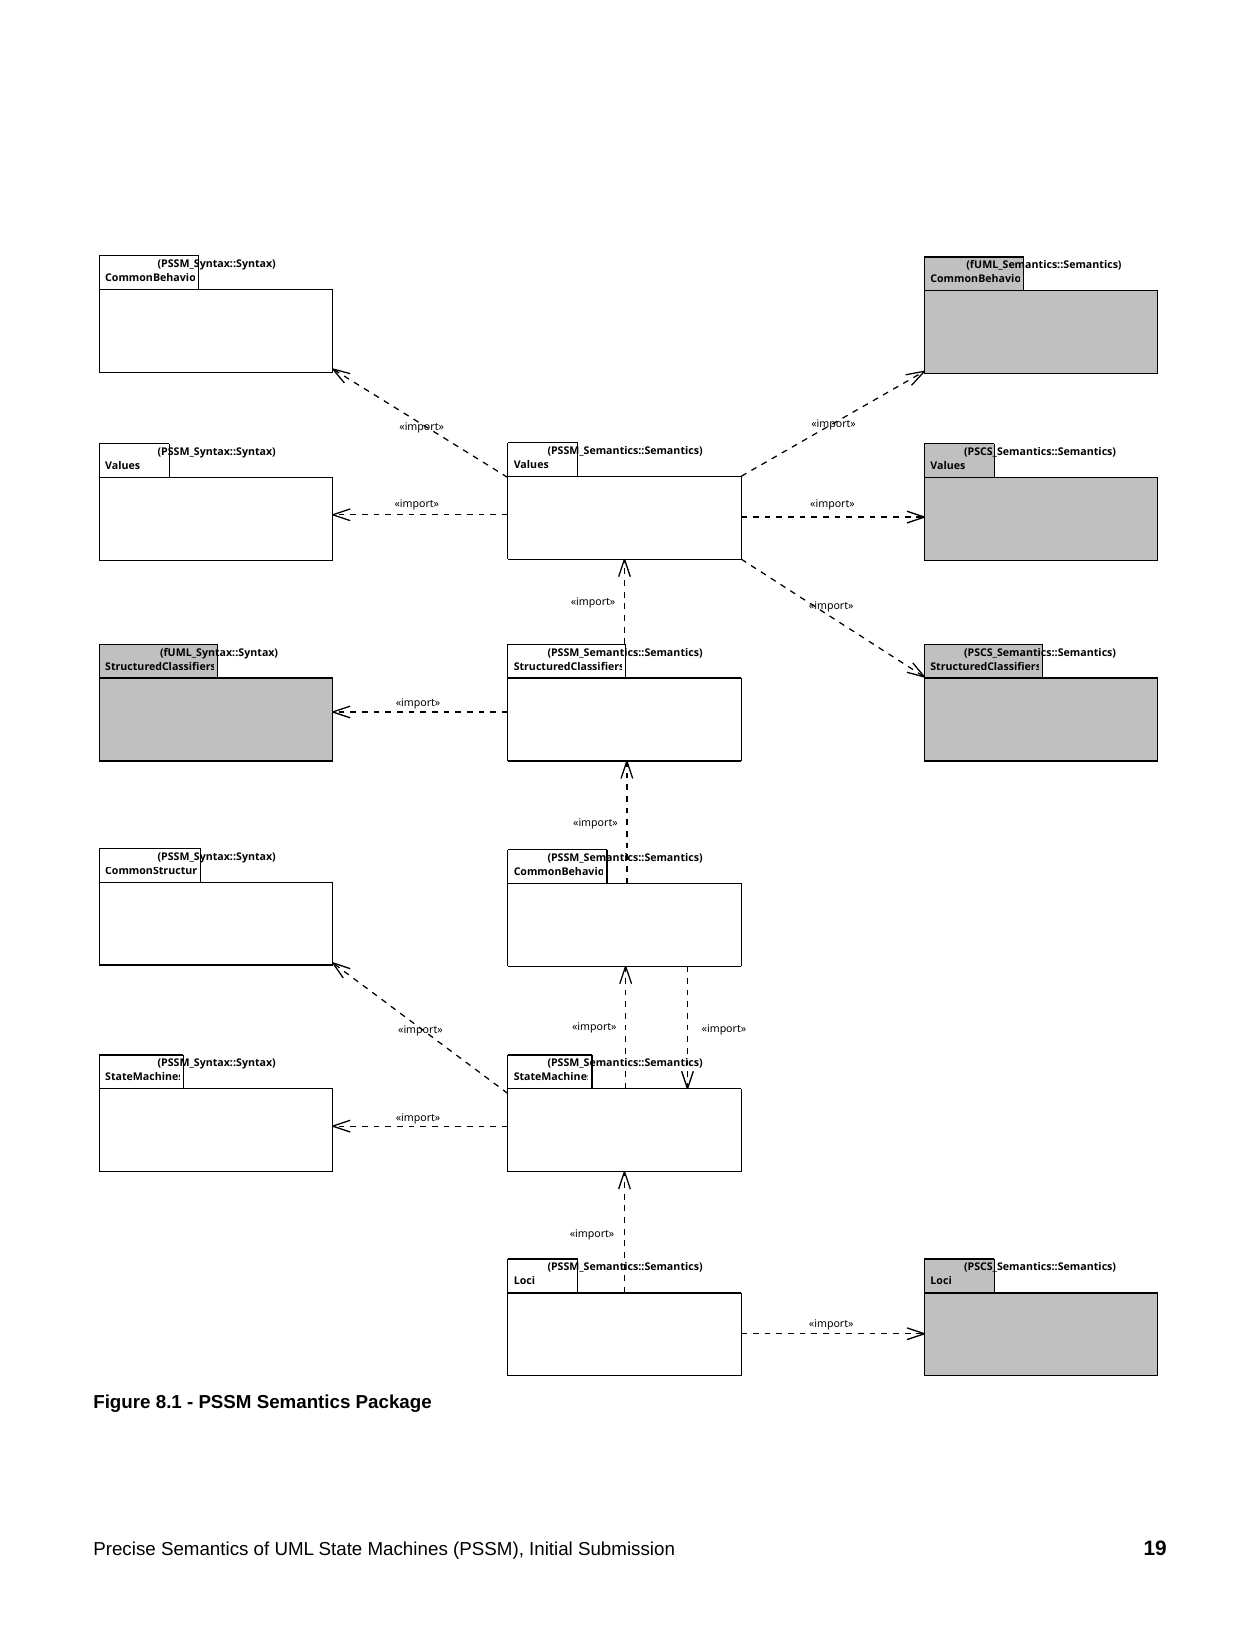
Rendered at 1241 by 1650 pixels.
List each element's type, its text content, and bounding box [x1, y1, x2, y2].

text Figure 8.1 - PSSM Semantics Package [93, 243, 1164, 1413]
